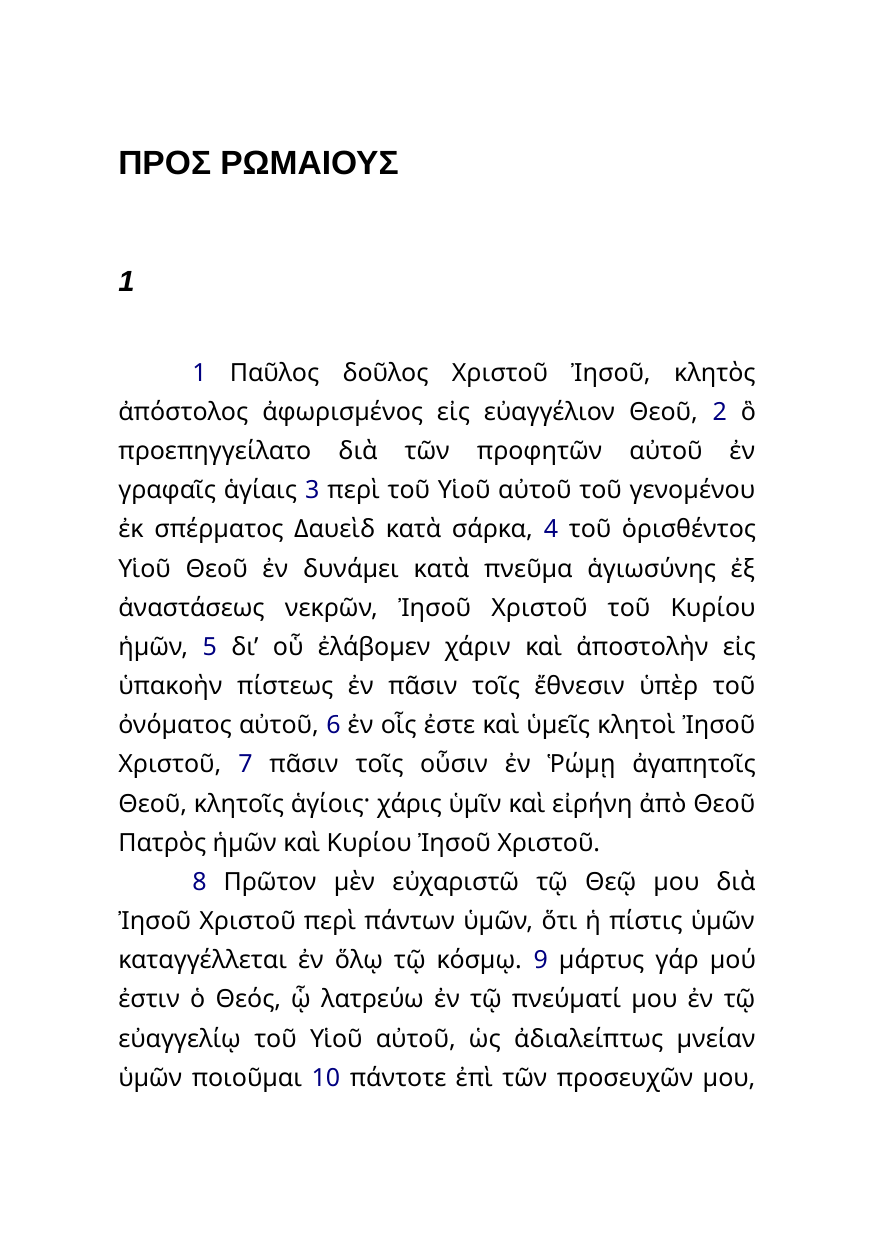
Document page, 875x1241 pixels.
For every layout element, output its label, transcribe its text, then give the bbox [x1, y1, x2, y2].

subtitle 1 [118, 264, 756, 298]
subtitle ΠΡΟΣ ΡΩΜΑΙΟΥΣ [118, 143, 756, 182]
text 8 Πρῶτον μὲν εὐχαριστῶ τῷ Θεῷ μου διὰ Ἰησοῦ Χριστοῦ περὶ πάντων ὑμῶν, ὅτι ἡ πίστις ὑμῶν καταγγέλλεται ἐν ὅλῳ τῷ κόσμῳ. 9 μάρτυς γάρ μού ἐστιν ὁ Θεός, ᾧ λατρεύω ἐν τῷ πνεύματί μου ἐν τῷ εὐαγγελίῳ τοῦ Υἱοῦ αὐτοῦ, ὡς ἀδιαλείπτως μνείαν ὑμῶν ποιοῦμαι 10 πάντοτε ἐπὶ τῶν προσευχῶν μου, [118, 863, 756, 1093]
text 1 Παῦλος δοῦλος Χριστοῦ Ἰησοῦ, κλητὸς ἀπόστολος ἀφωρισμένος εἰς εὐαγγέλιον Θεοῦ, 2 ὃ προεπηγγείλατο διὰ τῶν προφητῶν αὐτοῦ ἐν γραφαῖς ἁγίαις 3 περὶ τοῦ Υἱοῦ αὐτοῦ τοῦ γενομένου ἐκ σπέρματος Δαυεὶδ κατὰ σάρκα, 4 τοῦ ὁρισθέντος Υἱοῦ Θεοῦ ἐν δυνάμει κατὰ πνεῦμα ἁγιωσύνης ἐξ ἀναστάσεως νεκρῶν, Ἰησοῦ Χριστοῦ τοῦ Κυρίου ἡμῶν, 5 δι’ οὗ ἐλάβομεν χάριν καὶ ἀποστολὴν εἰς ὑπακοὴν πίστεως ἐν πᾶσιν τοῖς ἔθνεσιν ὑπὲρ τοῦ ὀνόματος αὐτοῦ, 6 ἐν οἷς ἐστε καὶ ὑμεῖς κλητοὶ Ἰησοῦ Χριστοῦ, 7 πᾶσιν τοῖς οὖσιν ἐν Ῥώμῃ ἀγαπητοῖς Θεοῦ, κλητοῖς ἁγίοις· χάρις ὑμῖν καὶ εἰρήνη ἀπὸ Θεοῦ Πατρὸς ἡμῶν καὶ Κυρίου Ἰησοῦ Χριστοῦ. [118, 354, 756, 858]
